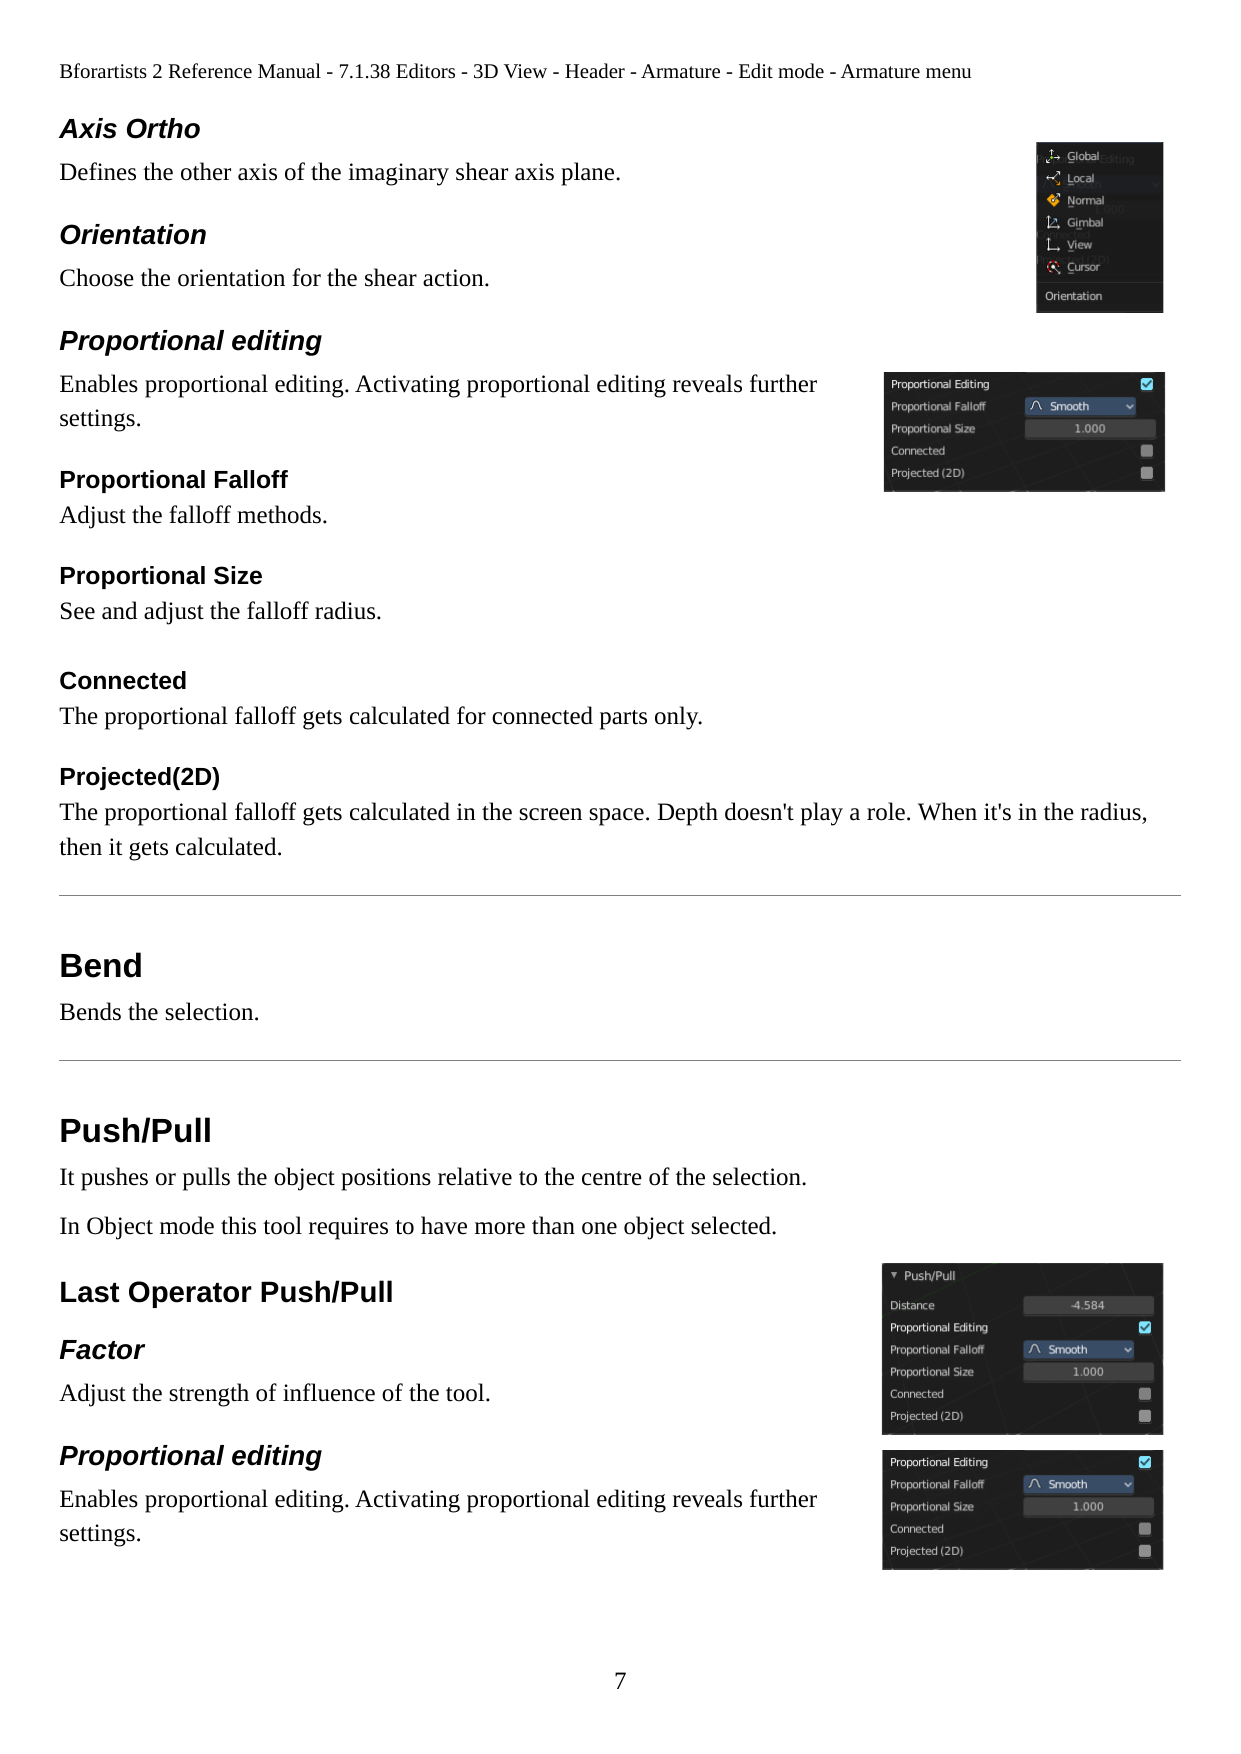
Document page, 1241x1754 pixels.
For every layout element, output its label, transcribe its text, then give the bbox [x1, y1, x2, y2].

text Enables proportional editing. Activating proportional editing reveals further settings. [59, 369, 1181, 432]
subtitle Proportional editing [59, 1439, 1181, 1471]
subtitle Orientation [59, 218, 1036, 250]
text Choose the orientation for the shear action. [59, 263, 1036, 292]
subtitle [1164, 1333, 1181, 1365]
subtitle Last Operator Push/Pull [59, 1275, 881, 1308]
text It pushes or pulls the object positions relative to the centre of the selection. [59, 1162, 1181, 1191]
text Adjust the falloff methods. [59, 500, 1181, 528]
picture [1036, 142, 1164, 313]
text In Object mode this tool requires to have more than one object selected. [59, 1211, 1181, 1240]
subtitle Axis Ortho [59, 113, 1181, 144]
picture [881, 1263, 1164, 1435]
subtitle Projected(2D) [59, 762, 1181, 791]
subtitle Bend [59, 946, 1181, 984]
subtitle [1164, 218, 1181, 250]
subtitle [1164, 1275, 1181, 1308]
subtitle Connected [59, 666, 1181, 694]
picture [882, 1450, 1164, 1570]
subtitle Proportional editing [59, 324, 1181, 356]
subtitle Proportional Falloff [59, 465, 1181, 493]
text Adjust the strength of influence of the tool. [59, 1378, 881, 1407]
text The proportional falloff gets calculated in the screen space. Depth doesn't play a role. When it's in the radius, then it gets calculated. [59, 797, 1181, 860]
text Bends the selection. [59, 997, 1181, 1026]
text The proportional falloff gets calculated for connected parts only. [59, 701, 1181, 729]
text See and adjust the falloff radius. [59, 596, 1181, 625]
picture [883, 372, 1166, 492]
subtitle Factor [59, 1333, 881, 1365]
subtitle Push/Pull [59, 1111, 1181, 1149]
text Enables proportional editing. Activating proportional editing reveals further settings. [59, 1484, 882, 1547]
subtitle Proportional Size [59, 561, 1181, 590]
text Defines the other axis of the imaginary shear axis plane. [59, 157, 1036, 186]
